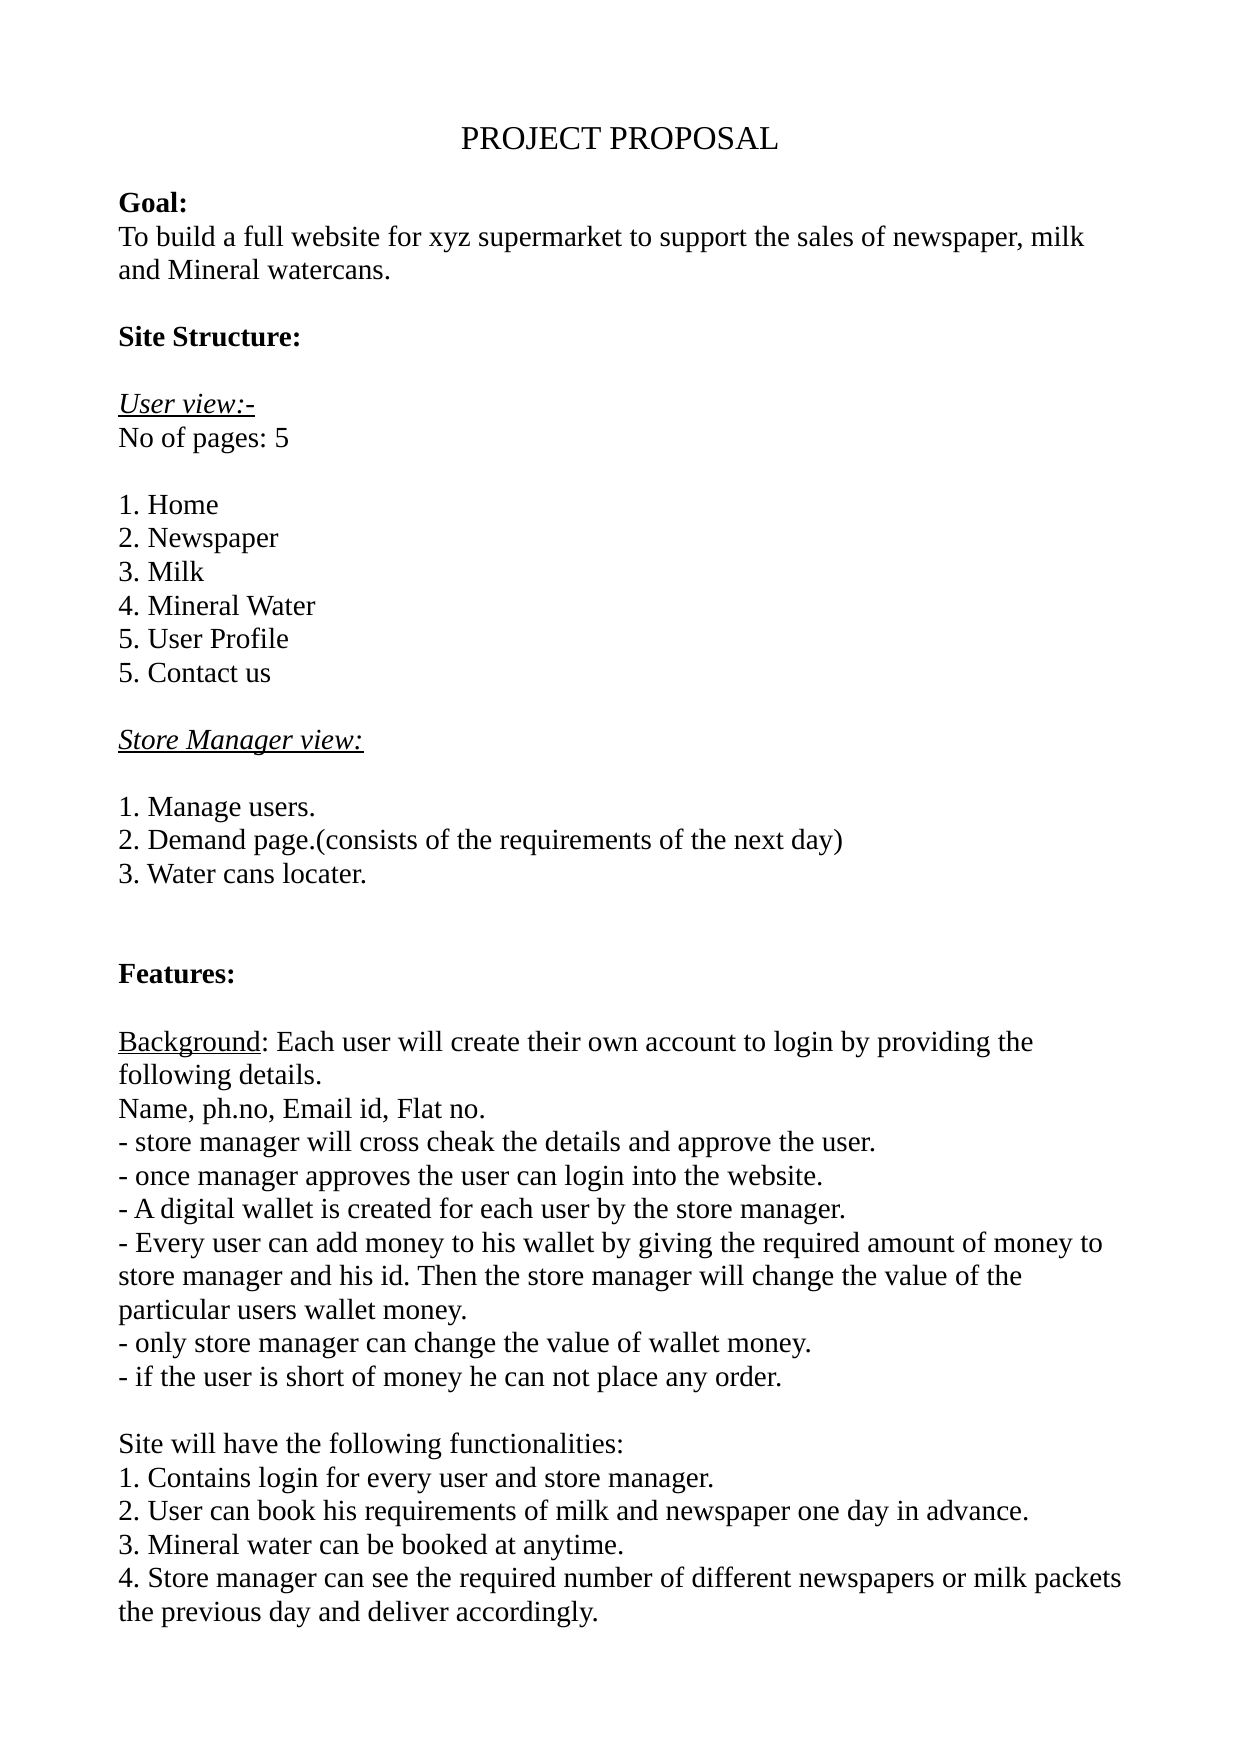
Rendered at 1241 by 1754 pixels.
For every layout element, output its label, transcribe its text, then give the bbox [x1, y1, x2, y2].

text 4. Store manager can see the required number of different newspapers or milk packets the previous day and deliver accordingly. [118, 1560, 1122, 1627]
text - if the user is short of money he can not place any order. [118, 1359, 1122, 1393]
text 1. Manage users. [118, 789, 1122, 822]
text 1. Home [118, 487, 1122, 521]
text Site Structure: [118, 319, 1122, 353]
text User view:- [118, 386, 1122, 420]
text Goal: [118, 185, 1122, 219]
text 2. User can book his requirements of milk and newspaper one day in advance. [118, 1493, 1122, 1527]
text Site will have the following functionalities: [118, 1426, 1122, 1460]
text 5. Contact us [118, 655, 1122, 688]
text 1. Contains login for every user and store manager. [118, 1460, 1122, 1493]
text 5. User Profile [118, 621, 1122, 655]
text No of pages: 5 [118, 420, 1122, 453]
text - A digital wallet is created for each user by the store manager. [118, 1191, 1122, 1225]
text Name, ph.no, Email id, Flat no. [118, 1091, 1122, 1124]
text Background: Each user will create their own account to login by providing the following details. [118, 1024, 1122, 1091]
text 3. Milk [118, 554, 1122, 588]
text - only store manager can change the value of wallet money. [118, 1326, 1122, 1359]
text 3. Water cans locater. [118, 856, 1122, 889]
text - store manager will cross cheak the details and approve the user. [118, 1124, 1122, 1158]
text Features: [118, 957, 1122, 990]
text 2. Demand page.(consists of the requirements of the next day) [118, 822, 1122, 856]
text 3. Mineral water can be booked at anytime. [118, 1527, 1122, 1560]
text 4. Mineral Water [118, 588, 1122, 621]
text - once manager approves the user can login into the website. [118, 1158, 1122, 1191]
text To build a full website for xyz supermarket to support the sales of newspaper, milk and Mineral watercans. [118, 219, 1122, 286]
text PROJECT PROPOSAL [118, 118, 1122, 156]
text 2. Newspaper [118, 521, 1122, 554]
text Store Manager view: [118, 722, 1122, 755]
text - Every user can add money to his wallet by giving the required amount of money to store manager and his id. Then the store manager will change the value of the particular users wallet money. [118, 1225, 1122, 1326]
